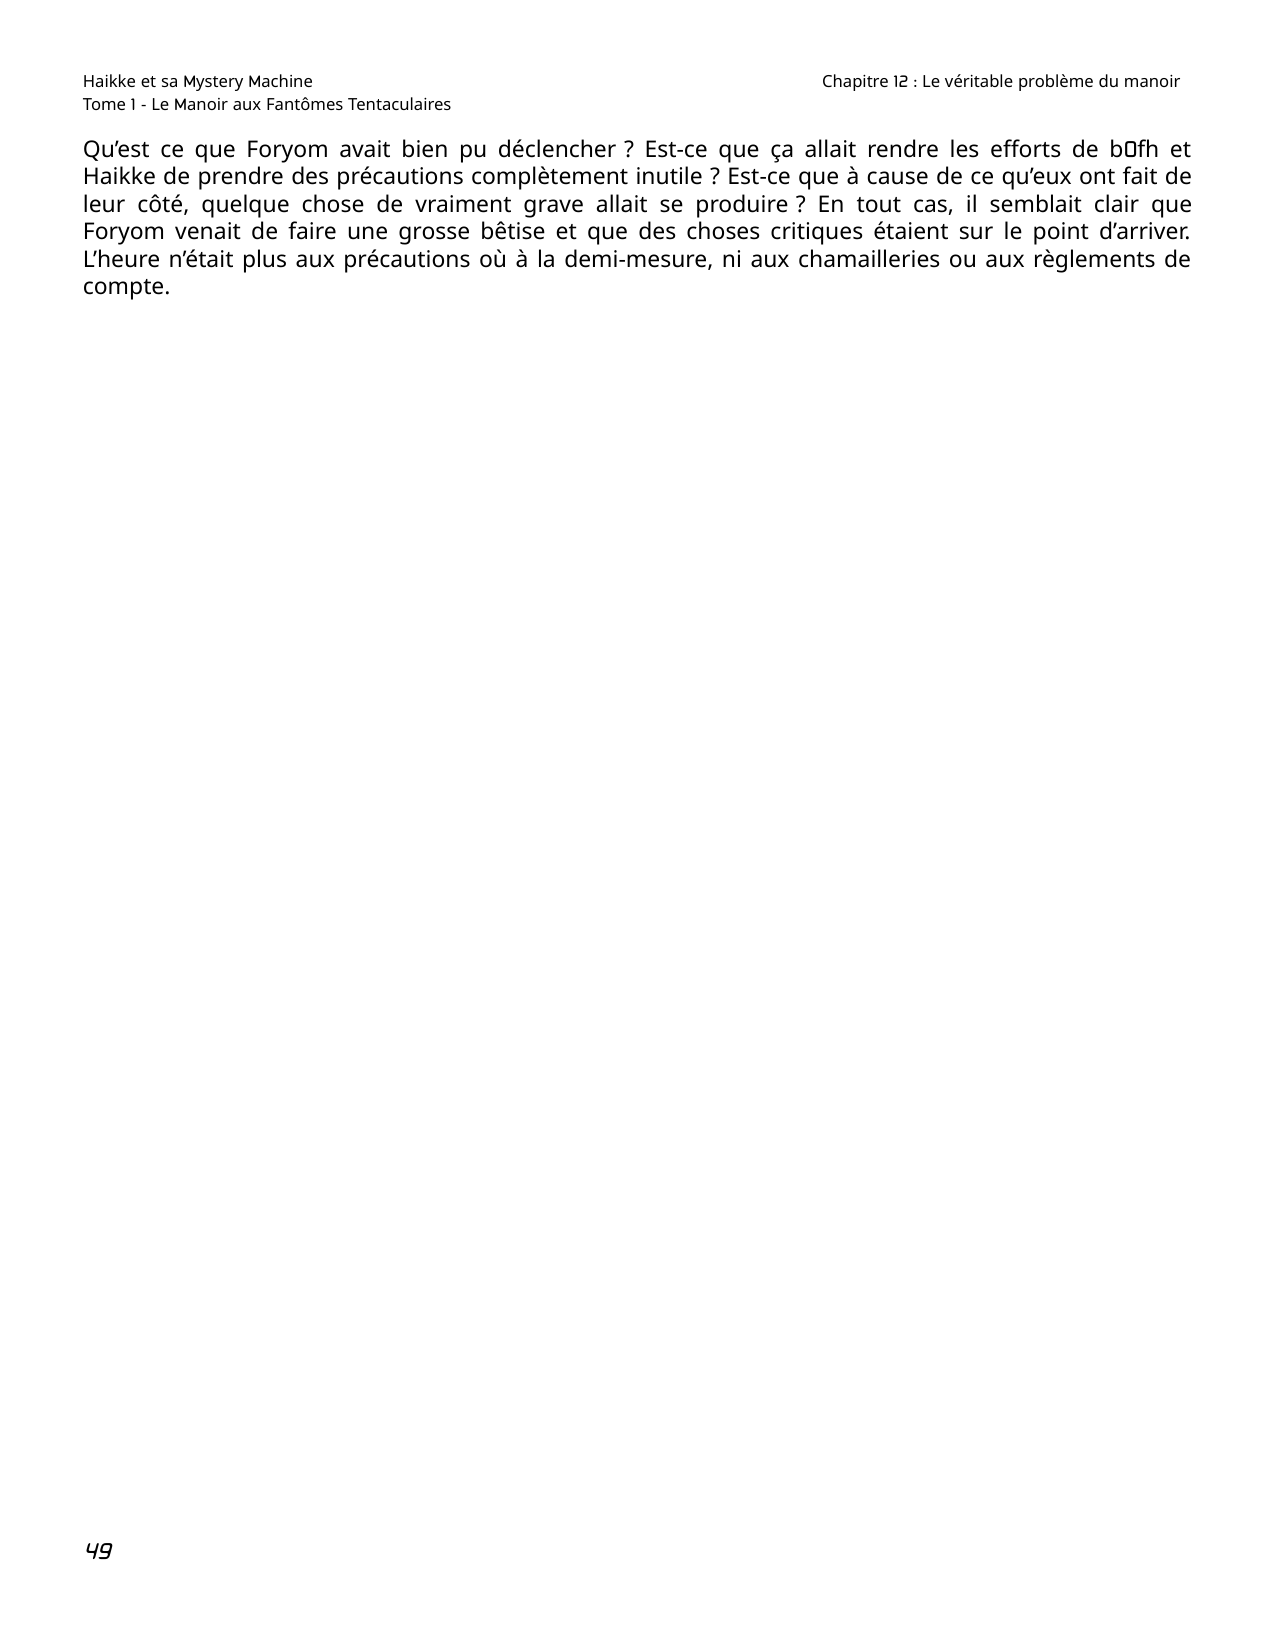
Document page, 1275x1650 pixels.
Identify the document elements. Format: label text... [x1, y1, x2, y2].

text Qu’est ce que Foryom avait bien pu déclencher ? Est-ce que ça allait rendre les efforts de b0fh et Haikke de prendre des précautions complètement inutile ? Est-ce que à cause de ce qu’eux ont fait de leur côté, quelque chose de vraiment grave allait se produire ? En tout cas, il semblait clair que Foryom venait de faire une grosse bêtise et que des choses critiques étaient sur le point d’arriver. L’heure n’était plus aux précautions où à la demi-mesure, ni aux chamailleries ou aux règlements de compte. [83, 134, 1192, 299]
